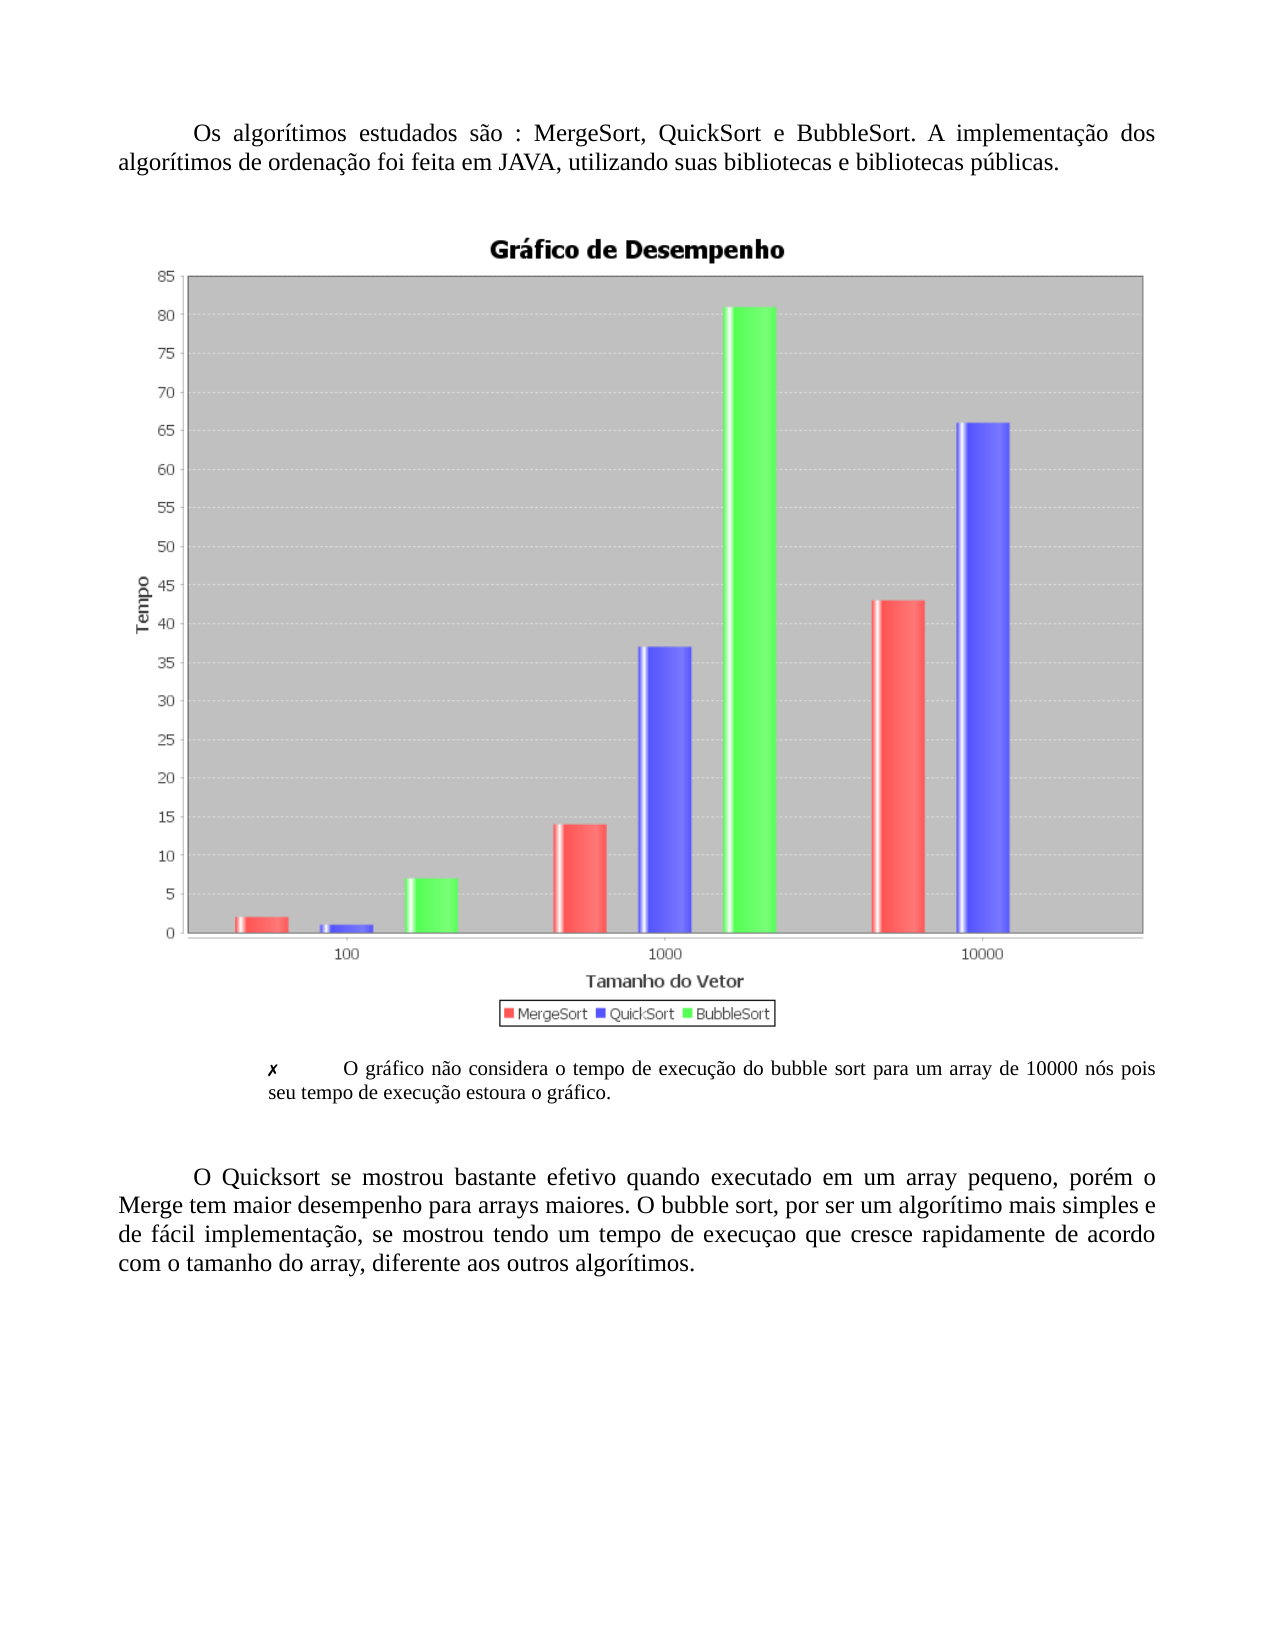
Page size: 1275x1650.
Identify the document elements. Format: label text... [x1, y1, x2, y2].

list O gráfico não considera o tempo de execução do bubble sort para um array de 10000 nós pois seu tempo de execução estoura o gráfico. [268, 1056, 1157, 1104]
text Os algorítimos estudados são : MergeSort, QuickSort e BubbleSort. A implementação dos algorítimos de ordenação foi feita em JAVA, utilizando suas bibliotecas e bibliotecas públicas. [118, 118, 1157, 176]
picture [118, 233, 1157, 1028]
text O Quicksort se mostrou bastante efetivo quando executado em um array pequeno, porém o Merge tem maior desempenho para arrays maiores. O bubble sort, por ser um algorítimo mais simples e de fácil implementação, se mostrou tendo um tempo de execuçao que cresce rapidamente de acordo com o tamanho do array, diferente aos outros algorítimos. [118, 1162, 1157, 1277]
